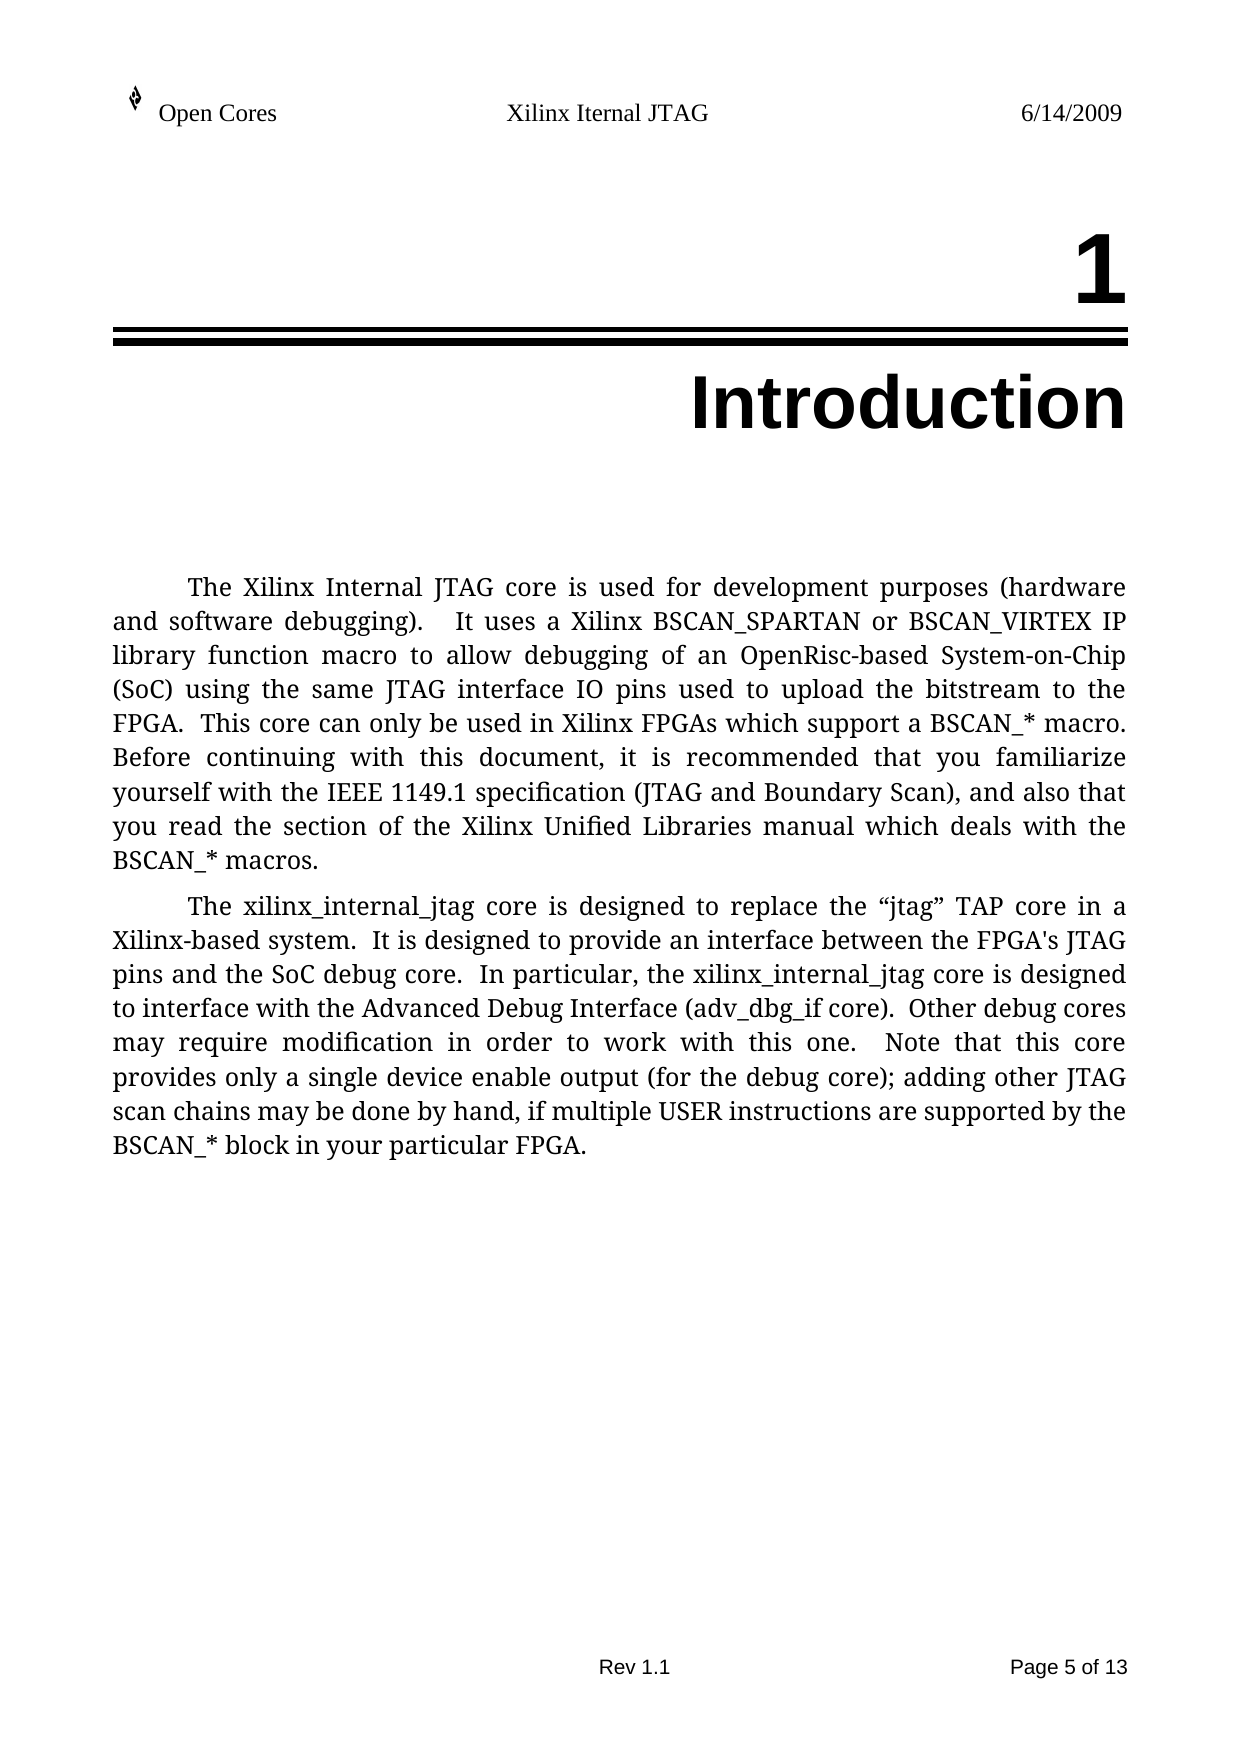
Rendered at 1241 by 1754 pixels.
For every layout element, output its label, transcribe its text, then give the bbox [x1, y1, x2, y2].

text The Xilinx Internal JTAG core is used for development purposes (hardware and software debugging). It uses a Xilinx BSCAN_SPARTAN or BSCAN_VIRTEX IP library function macro to allow debugging of an OpenRisc-based System-on-Chip (SoC) using the same JTAG interface IO pins used to upload the bitstream to the FPGA. This core can only be used in Xilinx FPGAs which support a BSCAN_* macro. Before continuing with this document, it is recommended that you familiarize yourself with the IEEE 1149.1 specification (JTAG and Boundary Scan), and also that you read the section of the Xilinx Unified Libraries manual which deals with the BSCAN_* macros. [112, 570, 1128, 876]
subtitle Introduction [112, 358, 1128, 445]
text The xilinx_internal_jtag core is designed to replace the “jtag” TAP core in a Xilinx-based system. It is designed to provide an interface between the FPGA's JTAG pins and the SoC debug core. In particular, the xilinx_internal_jtag core is designed to interface with the Advanced Debug Interface (adv_dbg_if core). Other debug cores may require modification in order to work with this one. Note that this core provides only a single device enable output (for the debug core); adding other JTAG scan chains may be done by hand, if multiple USER instructions are supported by the BSCAN_* block in your particular FPGA. [112, 889, 1128, 1161]
